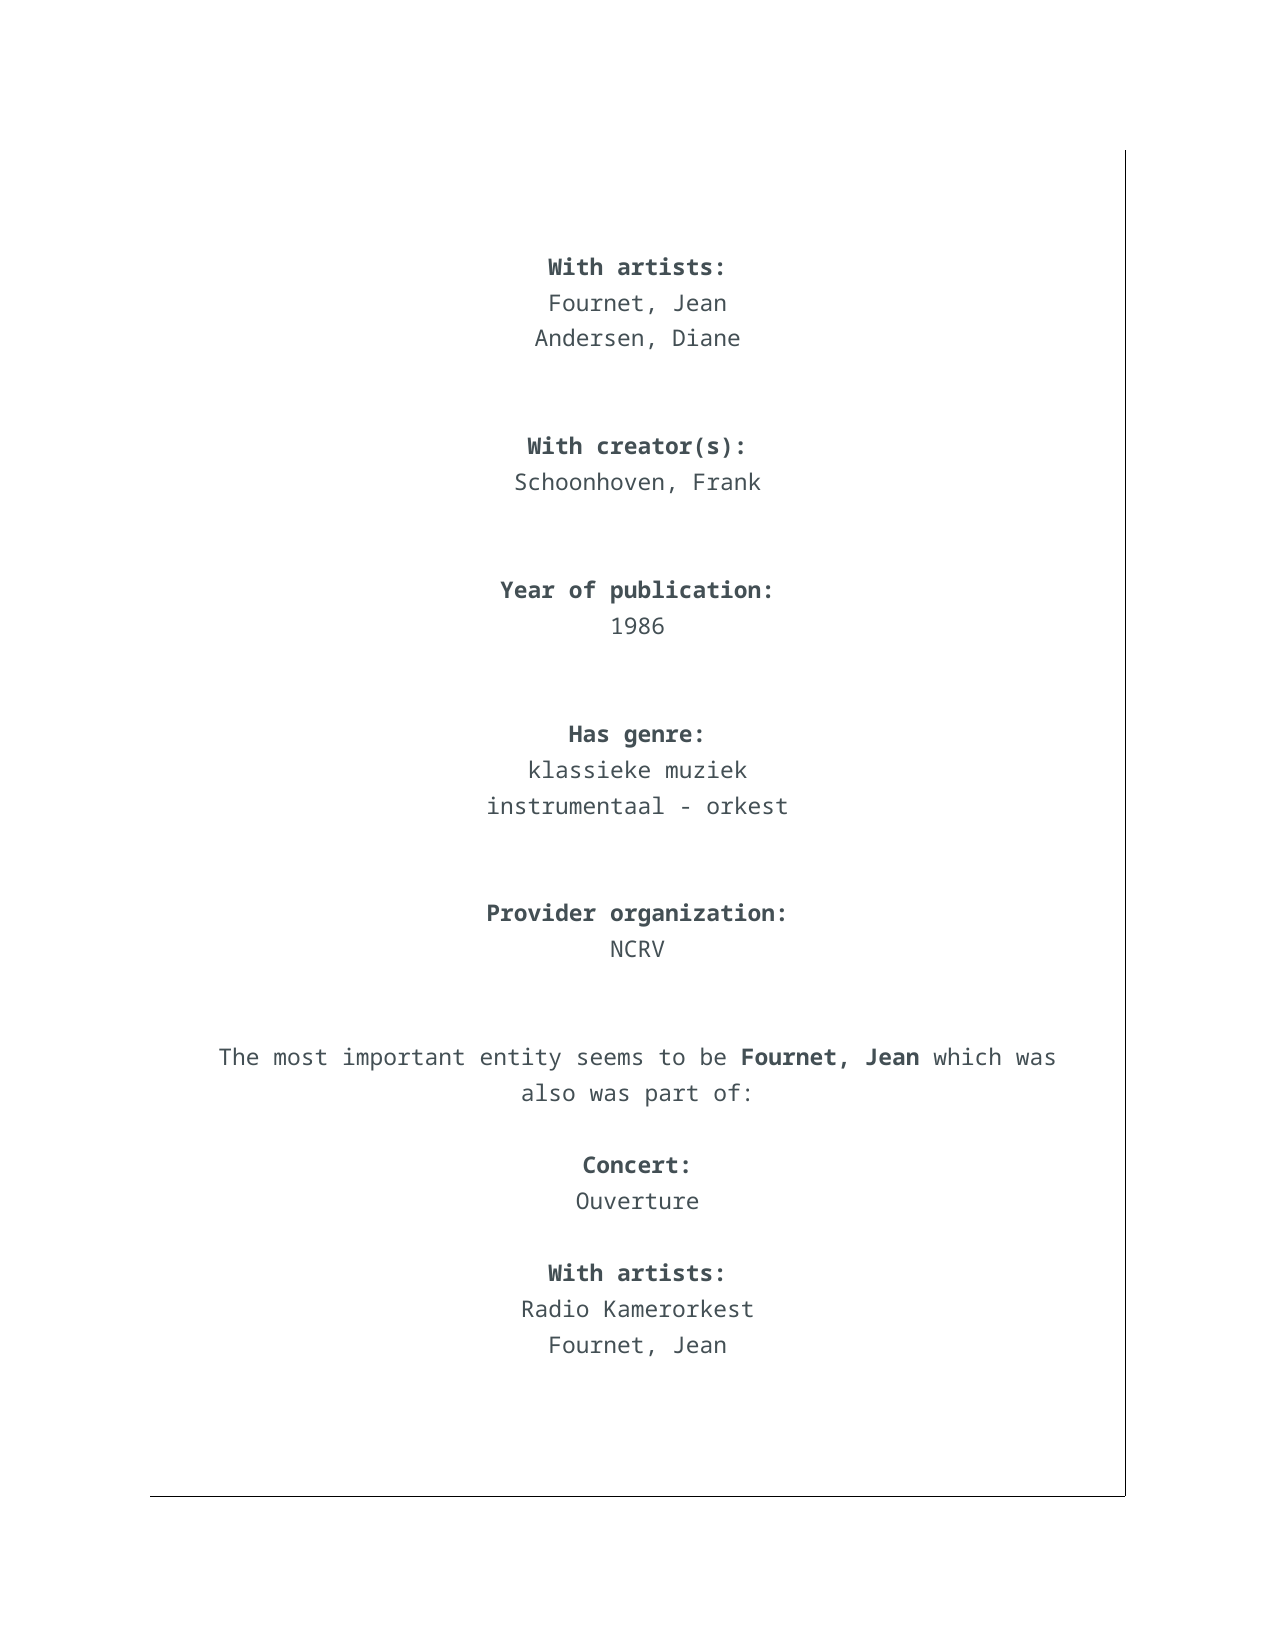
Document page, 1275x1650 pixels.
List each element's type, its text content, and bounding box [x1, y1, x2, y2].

text Concert: Vioolconcert No.4 In D Gr.t. (kv.218) With artists: Radio Kamerorkest Driehuys, Leo Bor, Christiaan With creator(s): Mozart, Wolfgang Amadeus Has genre: klassieke muziek instrumentaal - orkest The most important entity seems to be Driehuys, Leo which was also was part of: Concert: Pianoconcert No.19 In F Gr.t. (kv.459) With artists: Radio Kamerorkest Driehuys, Leo Andersen, Diane With creator(s): Mozart, Wolfgang Amadeus Has genre: klassieke muziek instrumentaal - orkest The most important entity seems to be Andersen, Diane which was also was part of: Concert: Programma Andersen, Diane - Radio Filh.Orkest - Fournet, Jean With artists: Fournet, Jean Andersen, Diane With creator(s): Schoonhoven, Frank Year of publication: 1986 Has genre: klassieke muziek instrumentaal - orkest Provider organization: NCRV The most important entity seems to be Fournet, Jean which was also was part of: Concert: Ouverture With artists: Radio Kamerorkest Fournet, Jean With creator(s): Mozart, Wolfgang Amadeus Has genre: klassieke muziek theatermuziek instrumentaal - orkest Location it was created: Amsterdam The most important entity seems to be theatermuziek [150, 150, 1125, 1496]
